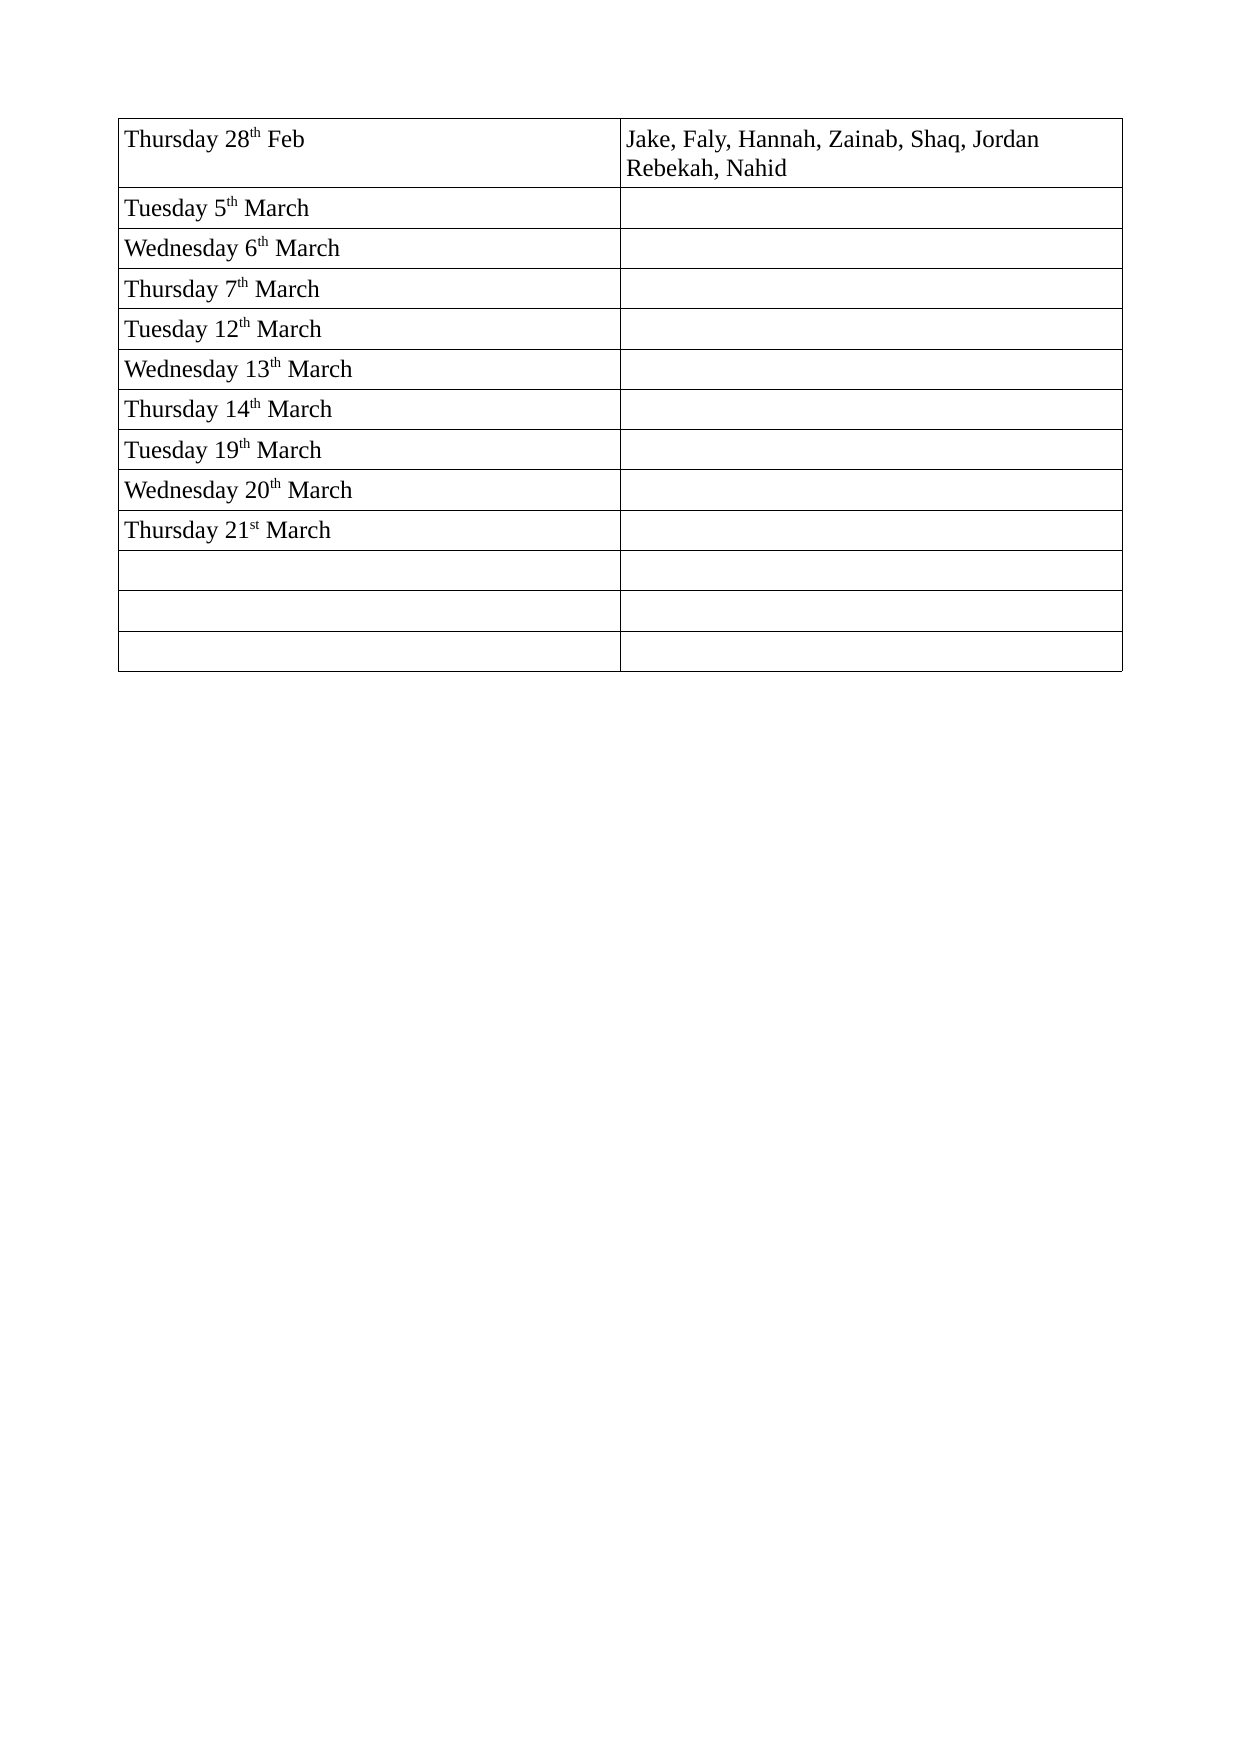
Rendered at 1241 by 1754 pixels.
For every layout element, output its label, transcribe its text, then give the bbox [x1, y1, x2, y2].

table_cell Wednesday 13th March [119, 350, 620, 389]
table_cell [621, 229, 1122, 268]
table_cell [621, 309, 1122, 348]
table_cell [621, 551, 1122, 590]
table_cell [119, 591, 620, 631]
table_cell [119, 551, 620, 590]
table_cell Thursday 14th March [119, 390, 620, 429]
table_cell Tuesday 5th March [119, 188, 620, 227]
table_cell [621, 632, 1122, 671]
table_cell Tuesday 19th March [119, 430, 620, 469]
table_cell Wednesday 20th March [119, 470, 620, 510]
table_header Jake, Faly, Hannah, Zainab, Shaq, Jordan Rebekah, Nahid [621, 119, 1122, 187]
table_header Thursday 28th Feb [119, 119, 620, 187]
table_cell [621, 591, 1122, 631]
table_cell [119, 632, 620, 671]
table_cell Tuesday 12th March [119, 309, 620, 348]
table_cell [621, 350, 1122, 389]
table_cell [621, 269, 1122, 308]
table_cell Wednesday 6th March [119, 229, 620, 268]
table_cell Thursday 21st March [119, 511, 620, 550]
table_cell [621, 188, 1122, 227]
table_cell Thursday 7th March [119, 269, 620, 308]
table_cell [621, 511, 1122, 550]
table_cell [621, 470, 1122, 510]
table_cell [621, 390, 1122, 429]
table_cell [621, 430, 1122, 469]
